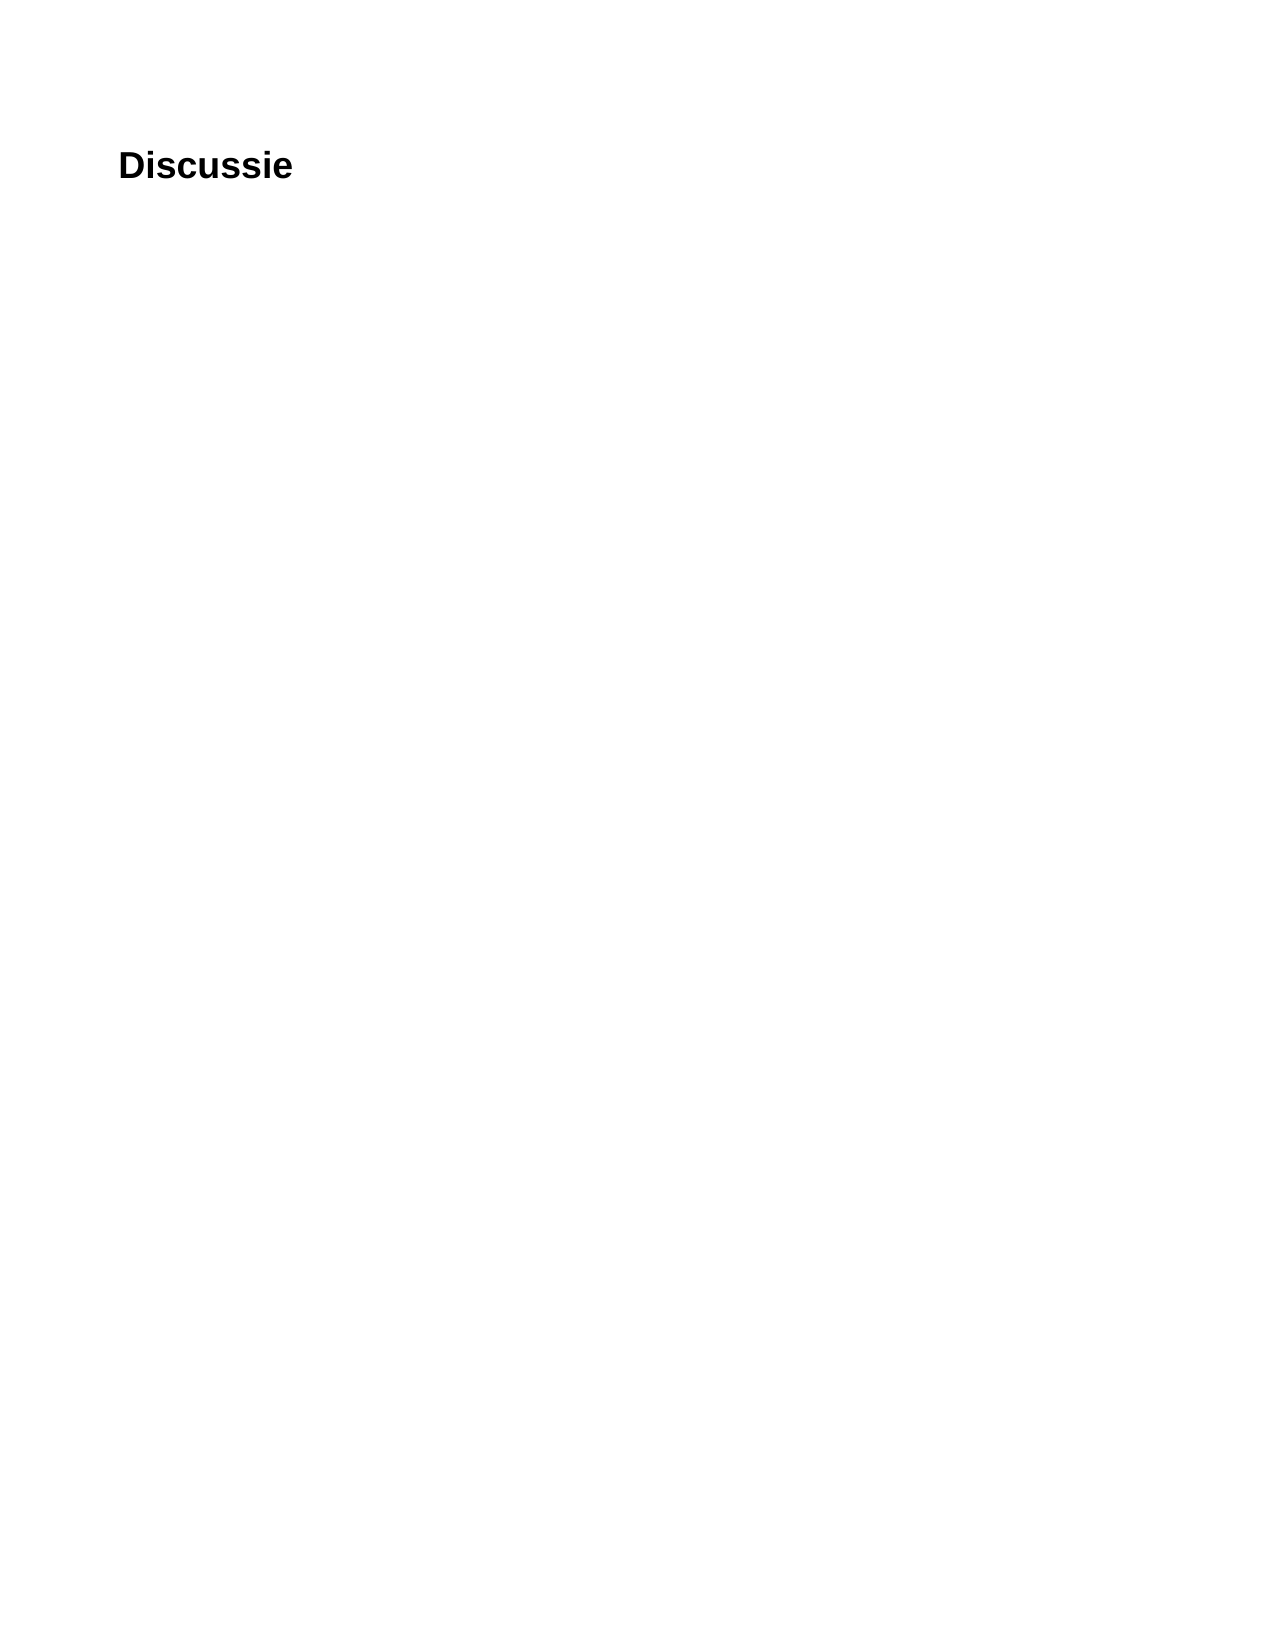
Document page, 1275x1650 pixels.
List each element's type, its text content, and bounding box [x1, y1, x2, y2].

subtitle Discussie [118, 143, 1157, 186]
